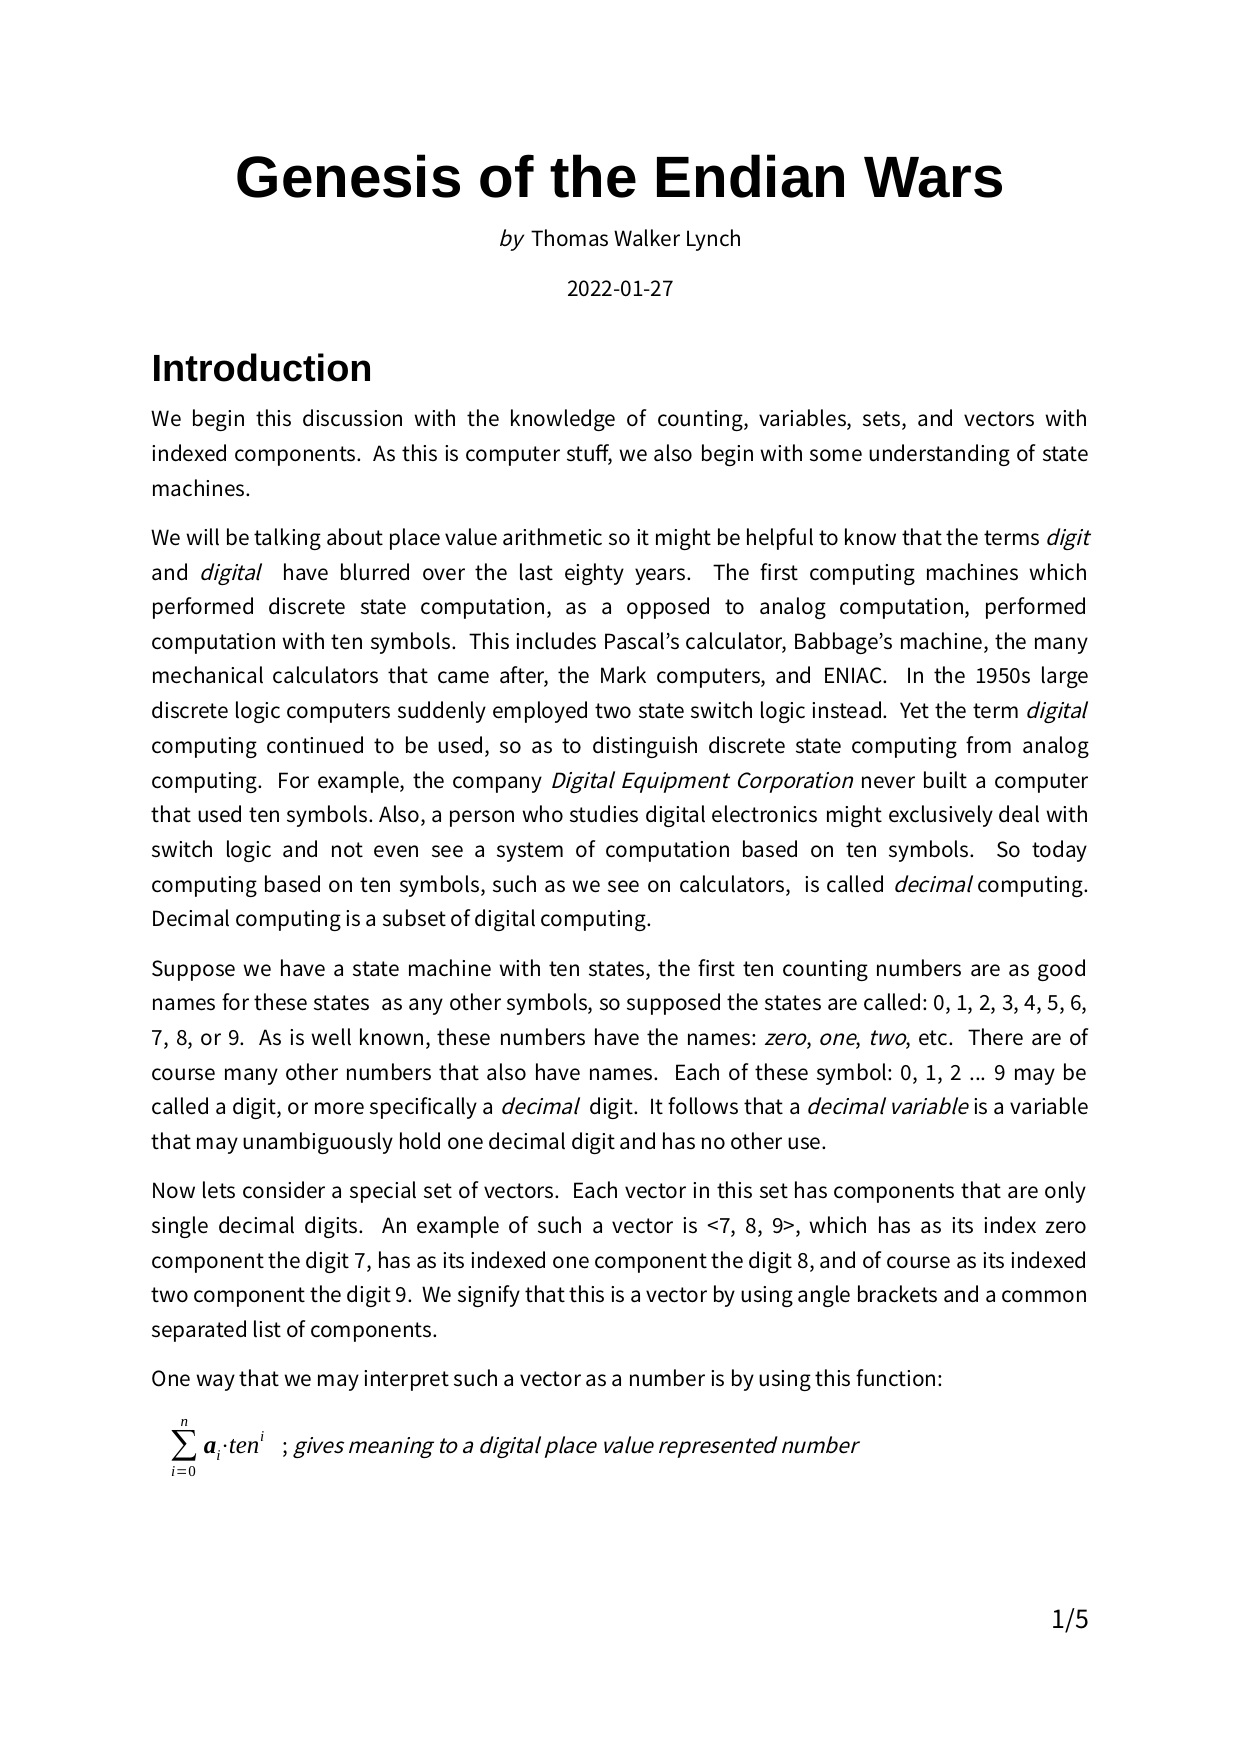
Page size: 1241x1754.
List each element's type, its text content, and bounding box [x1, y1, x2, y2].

subtitle Introduction [151, 346, 1089, 390]
text ; gives meaning to a digital place value represented number [151, 1412, 1089, 1479]
text Suppose we have a state machine with ten states, the first ten counting numbers are as good names for these states as any other symbols, so supposed the states are called: 0, 1, 2, 3, 4, 5, 6, 7, 8, or 9. As is well known, these numbers have the names: zero, one, two, etc. There are of course many other numbers that also have names. Each of these symbol: 0, 1, 2 ... 9 may be called a digit, or more specifically a decimal digit. It follows that a decimal variable is a variable that may unambiguously hold one decimal digit and has no other use. [151, 952, 1089, 1156]
text 2022-01-27 [151, 272, 1089, 302]
title Genesis of the Endian Wars [151, 143, 1089, 210]
text Now lets consider a special set of vectors. Each vector in this set has components that are only single decimal digits. An example of such a vector is <7, 8, 9>, which has as its index zero component the digit 7, has as its indexed one component the digit 8, and of course as its indexed two component the digit 9. We signify that this is a vector by using angle brackets and a common separated list of components. [151, 1174, 1089, 1343]
text by Thomas Walker Lynch [151, 223, 1089, 253]
text We will be talking about place value arithmetic so it might be helpful to know that the terms digit and digital have blurred over the last eighty years. The first computing machines which performed discrete state computation, as a opposed to analog computation, performed computation with ten symbols. This includes Pascal’s calculator, Babbage’s machine, the many mechanical calculators that came after, the Mark computers, and ENIAC. In the 1950s large discrete logic computers suddenly employed two state switch logic instead. Yet the term digital computing continued to be used, so as to distinguish discrete state computing from analog computing. For example, the company Digital Equipment Corporation never built a computer that used ten symbols. Also, a person who studies digital electronics might exclusively deal with switch logic and not even see a system of computation based on ten symbols. So today computing based on ten symbols, such as we see on calculators, is called decimal computing. Decimal computing is a subset of digital computing. [151, 521, 1089, 933]
text We begin this discussion with the knowledge of counting, variables, sets, and vectors with indexed components. As this is computer stuff, we also begin with some understanding of state machines. [151, 402, 1089, 502]
text One way that we may interpret such a vector as a number is by using this function: [151, 1363, 1089, 1393]
